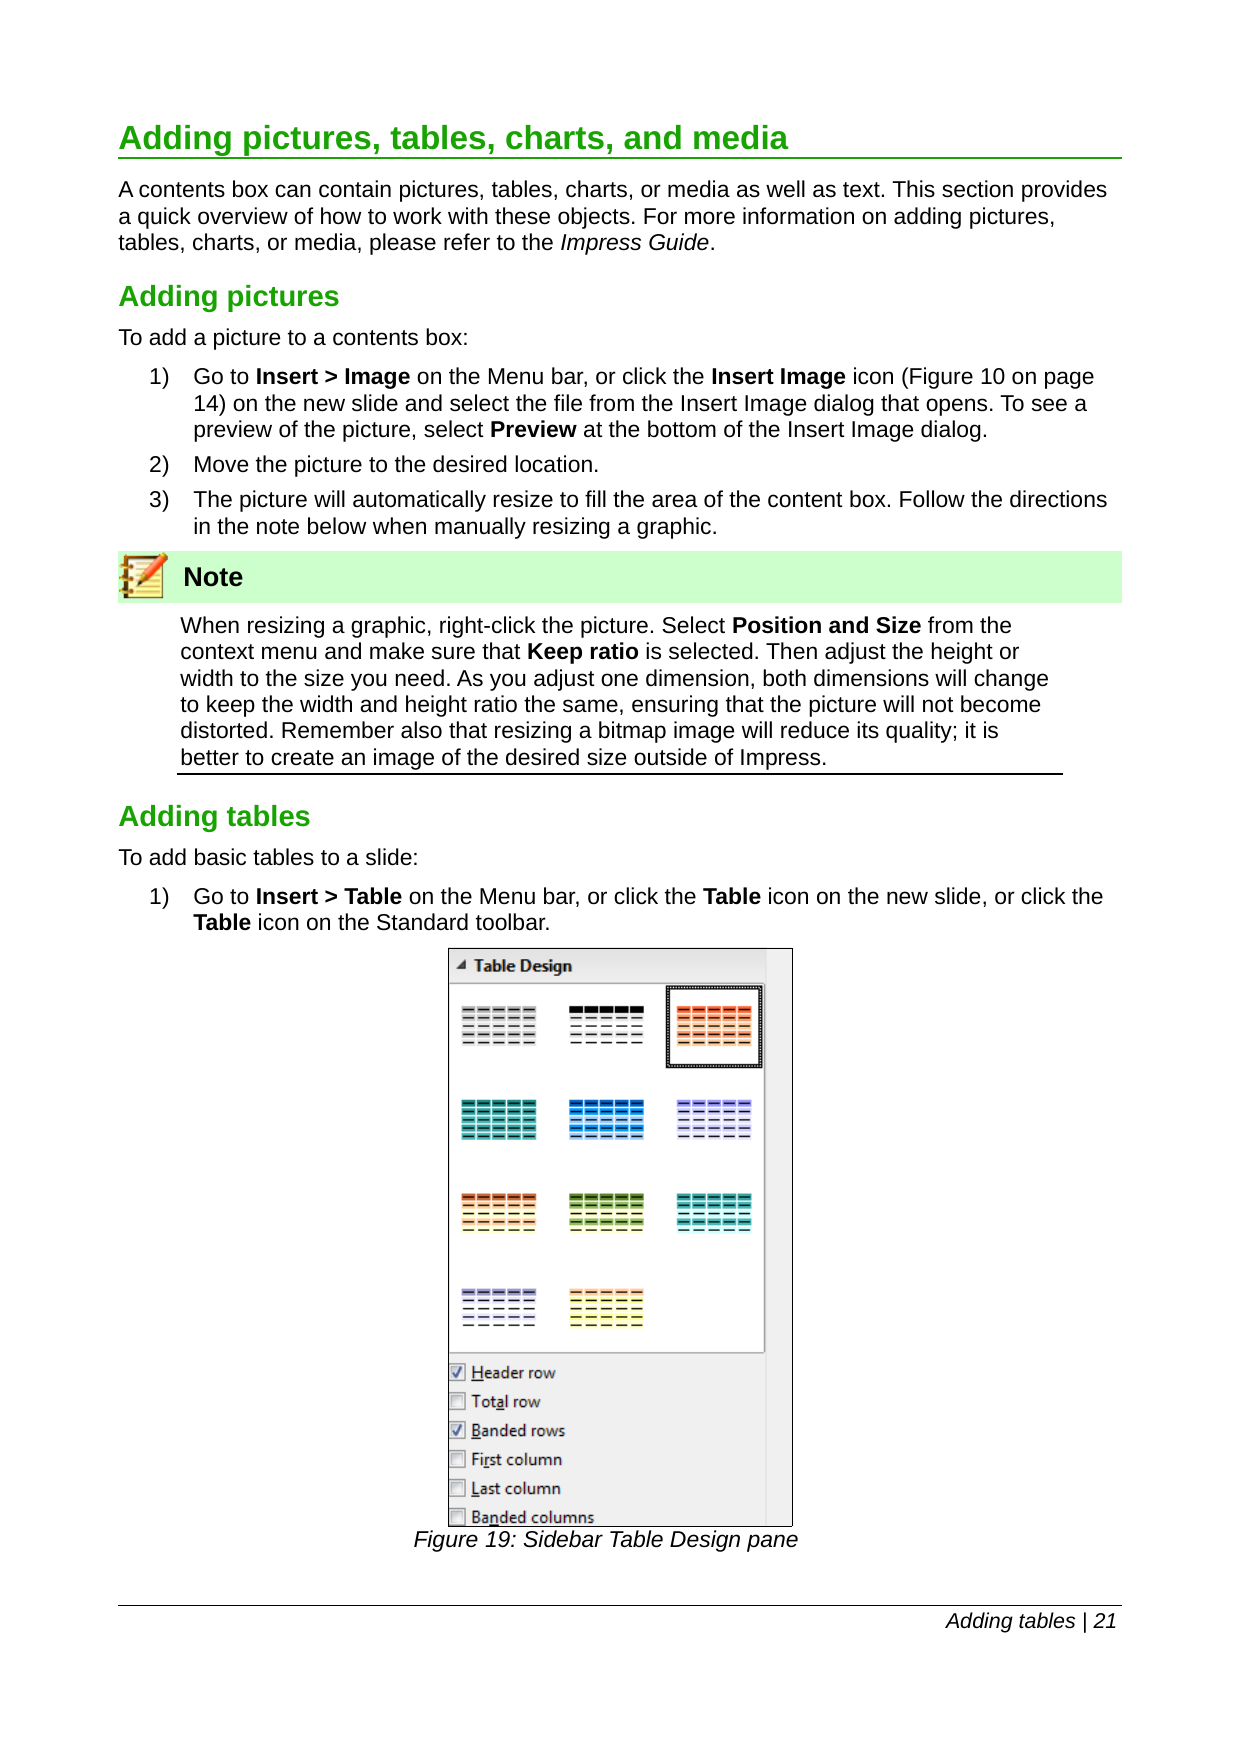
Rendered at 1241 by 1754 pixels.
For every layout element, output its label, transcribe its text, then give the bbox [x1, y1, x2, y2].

subtitle Adding pictures [118, 279, 1122, 313]
text Figure 19: Sidebar Table Design pane [413, 948, 827, 1552]
picture [449, 949, 792, 1526]
text When resizing a graphic, right-click the picture. Select Position and Size from the context menu and make sure that Keep ratio is selected. Then adjust the height or width to the size you need. As you adjust one dimension, both dimensions will change to keep the width and height ratio the same, ensuring that the picture will not become distorted. Remember also that resizing a bitmap image will reduce its quality; it is better to create an image of the desired size outside of Impress. [177, 609, 1063, 773]
text A contents box can contain pictures, tables, charts, or media as well as text. This section provides a quick overview of how to work with these objects. For more information on adding pictures, tables, charts, or media, please refer to the Impress Guide. [118, 176, 1122, 255]
list Go to Insert > Table on the Menu bar, or click the Table icon on the new slide, or click the Table icon on the Standard toolbar. [169, 883, 1122, 936]
list Move the picture to the desired location. [169, 451, 1122, 477]
subtitle Adding pictures, tables, charts, and media [118, 118, 1122, 157]
picture [119, 551, 170, 602]
subtitle Note [118, 551, 1122, 603]
list The picture will automatically resize to fill the area of the content box. Follow the directions in the note below when manually resizing a graphic. [169, 486, 1122, 539]
list Go to Insert > Image on the Menu bar, or click the Insert Image icon (Figure 10 on page 14) on the new slide and select the file from the Insert Image dialog that opens. To see a preview of the picture, select Preview at the bottom of the Insert Image dialog. [169, 363, 1122, 442]
list To add basic tables to a slide: [118, 844, 1122, 870]
subtitle Adding tables [118, 799, 1122, 832]
list To add a picture to a contents box: [118, 324, 1122, 351]
